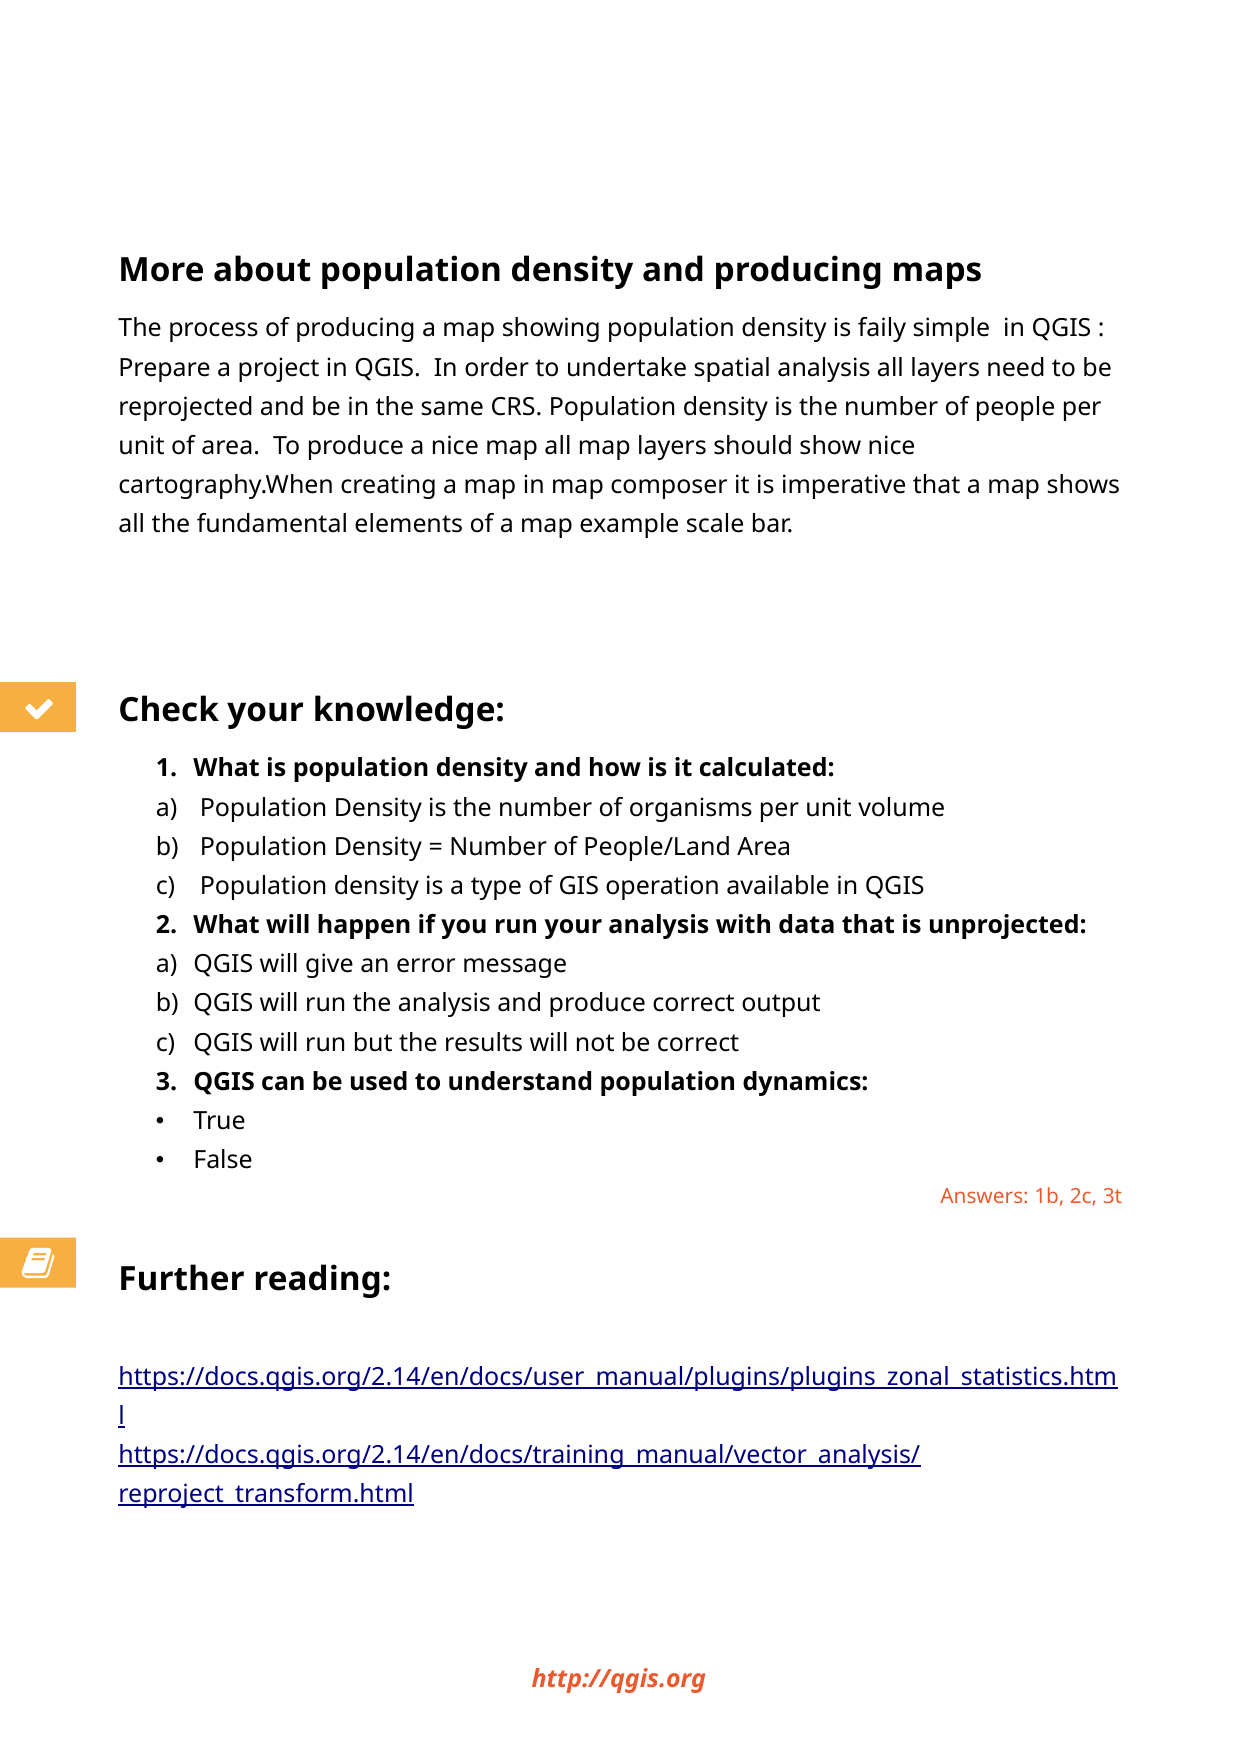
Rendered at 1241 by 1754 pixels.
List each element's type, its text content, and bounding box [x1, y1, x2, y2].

list QGIS will run the analysis and produce correct output [156, 985, 1122, 1019]
list Population Density = Number of People/Land Area [156, 828, 1122, 862]
text Answers: 1b, 2c, 3t [118, 1181, 1122, 1209]
list Population density is a type of GIS operation available in QGIS [156, 867, 1122, 902]
list False [156, 1142, 1122, 1176]
subtitle Check your knowledge: [118, 686, 1122, 731]
list What will happen if you run your analysis with data that is unprojected: [156, 907, 1122, 941]
list QGIS will run but the results will not be correct [156, 1024, 1122, 1058]
list QGIS will give an error message [156, 946, 1122, 980]
list True [156, 1102, 1122, 1137]
subtitle More about population density and producing maps [118, 246, 1122, 291]
text The process of producing a map showing population density is faily simple in QGIS : Prepare a project in QGIS. In order to undertake spatial analysis all layers need to be reprojected and be in the same CRS. Population density is the number of people per unit of area. To produce a nice map all map layers should show nice cartography.When creating a map in map composer it is imperative that a map shows all the fundamental elements of a map example scale bar. [118, 310, 1122, 540]
text https://docs.qgis.org/2.14/en/docs/training_manual/vector_analysis/reproject_transform.html [118, 1437, 1122, 1510]
text https://docs.qgis.org/2.14/en/docs/user_manual/plugins/plugins_zonal_statistics.html [118, 1319, 1122, 1431]
list Population Density is the number of organisms per unit volume [156, 789, 1122, 823]
list What is population density and how is it calculated: [156, 750, 1122, 784]
list QGIS can be used to understand population dynamics: [156, 1063, 1122, 1097]
subtitle Further reading: [118, 1255, 1122, 1301]
